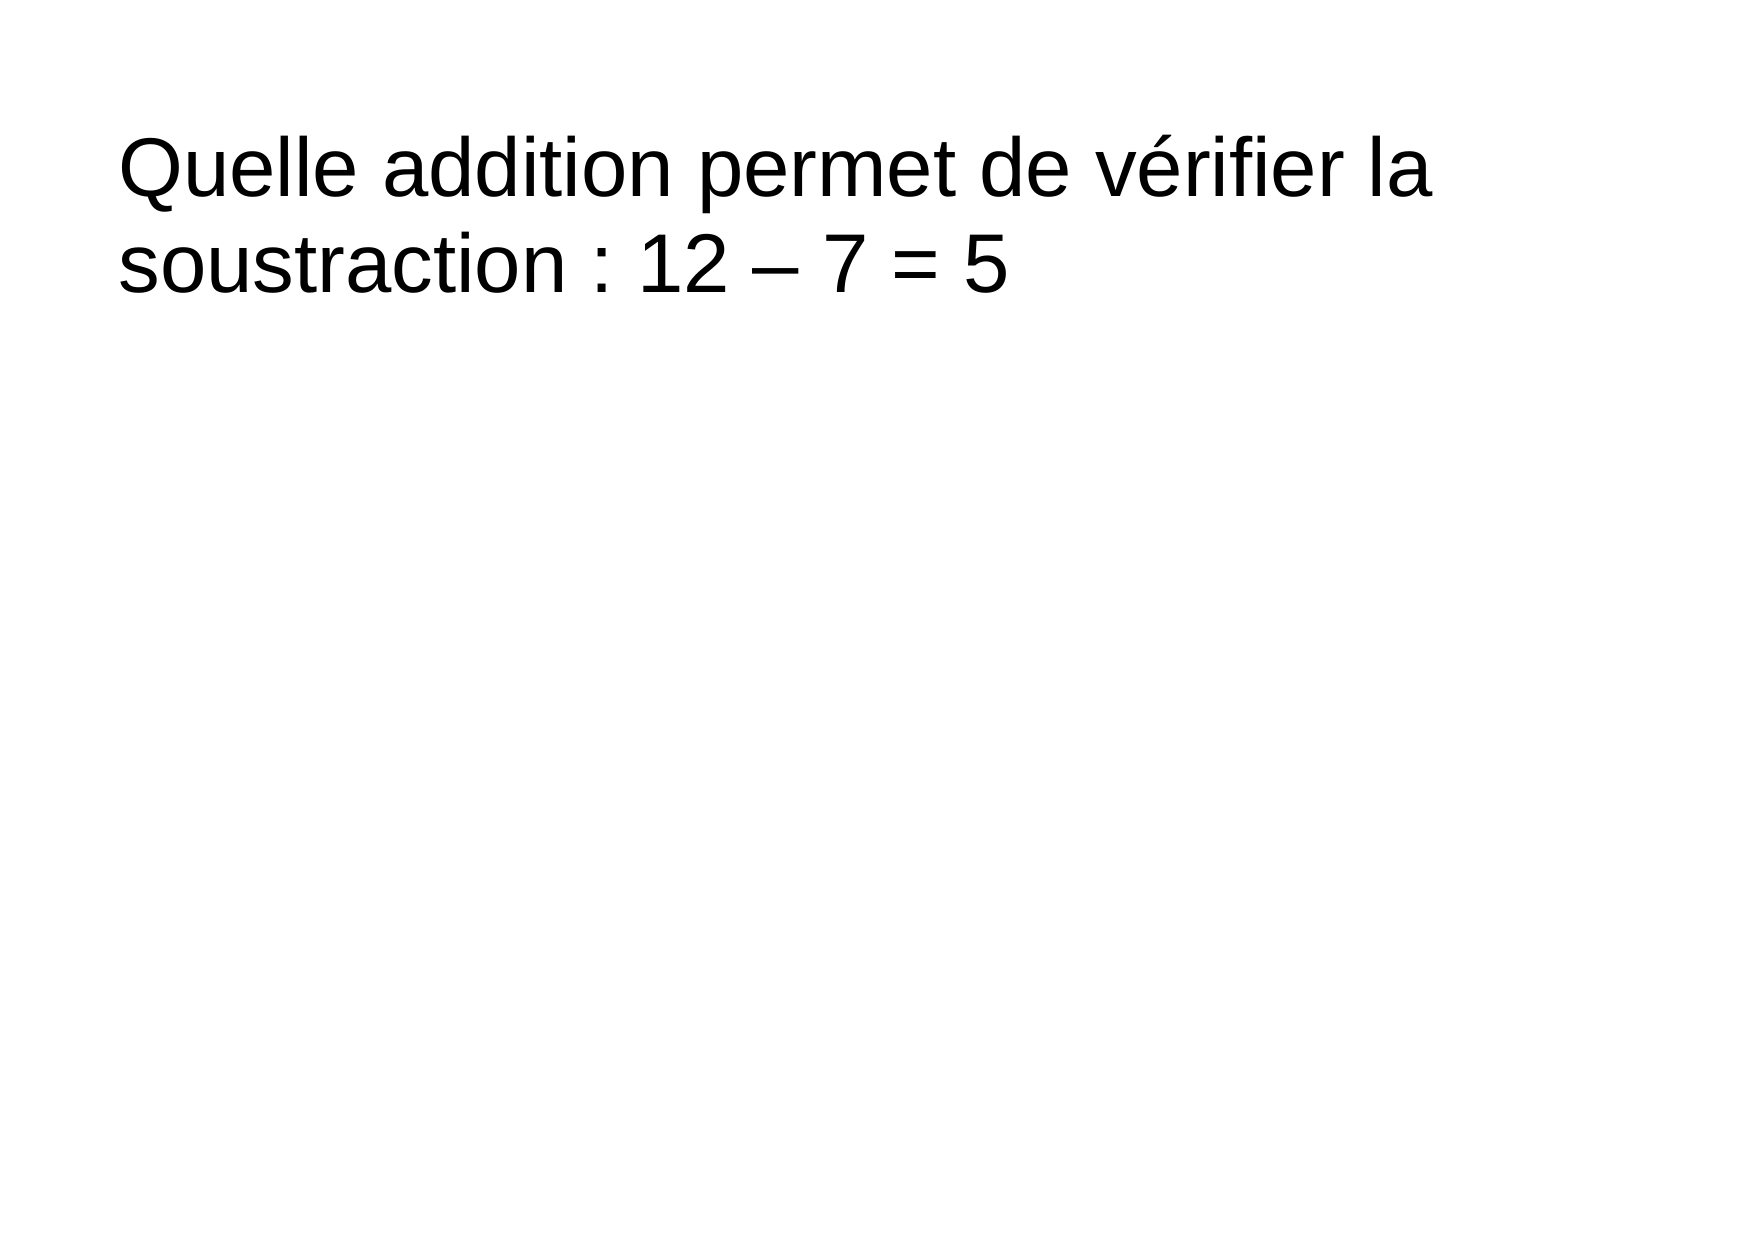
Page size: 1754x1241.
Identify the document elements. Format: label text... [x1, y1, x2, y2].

text Quelle addition permet de vérifier la soustraction : 12 – 7 = 5 [118, 118, 1636, 310]
